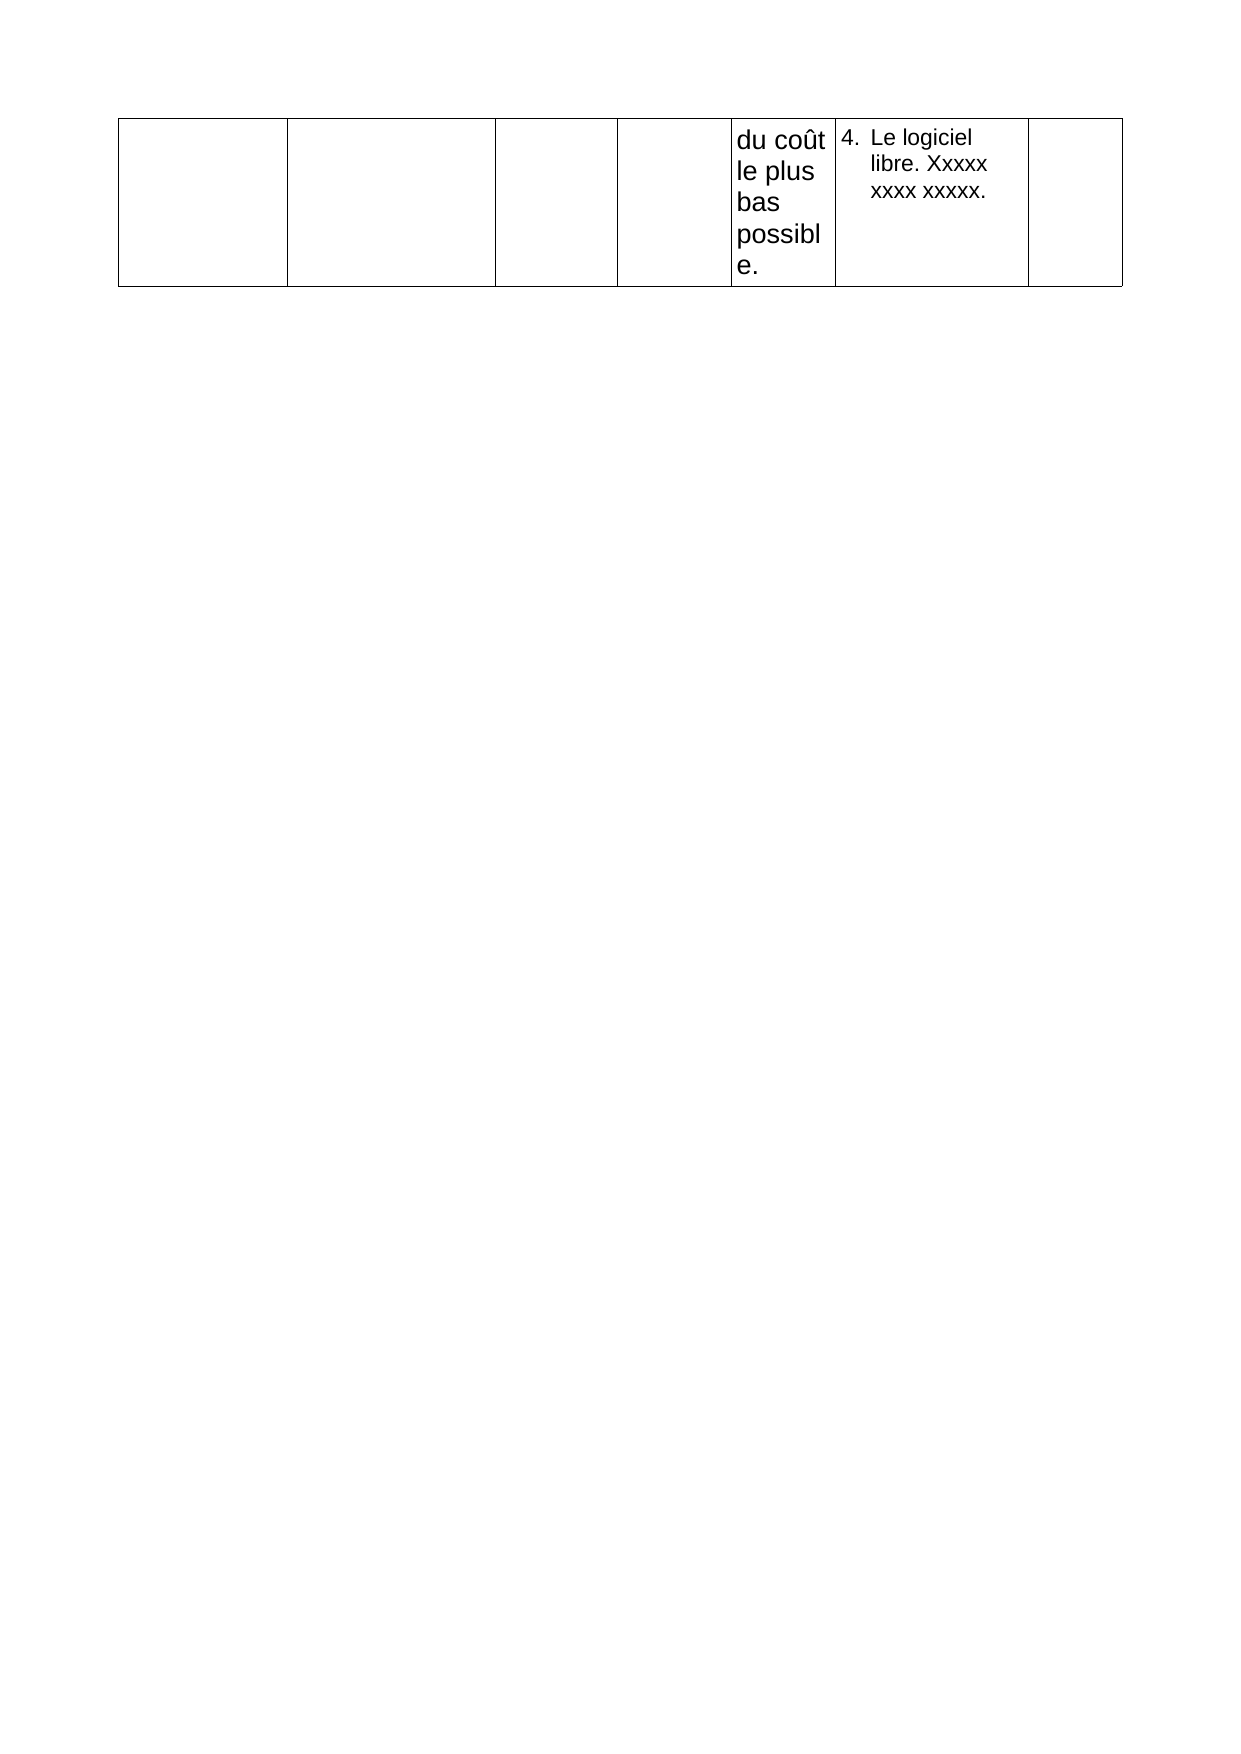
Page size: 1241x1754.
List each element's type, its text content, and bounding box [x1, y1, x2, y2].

table_header [288, 119, 495, 286]
table_header [496, 119, 617, 286]
table_header [1029, 119, 1122, 286]
table_header [119, 119, 287, 286]
table_header [618, 119, 731, 286]
table_header du coût le plus bas possible. [732, 119, 835, 286]
